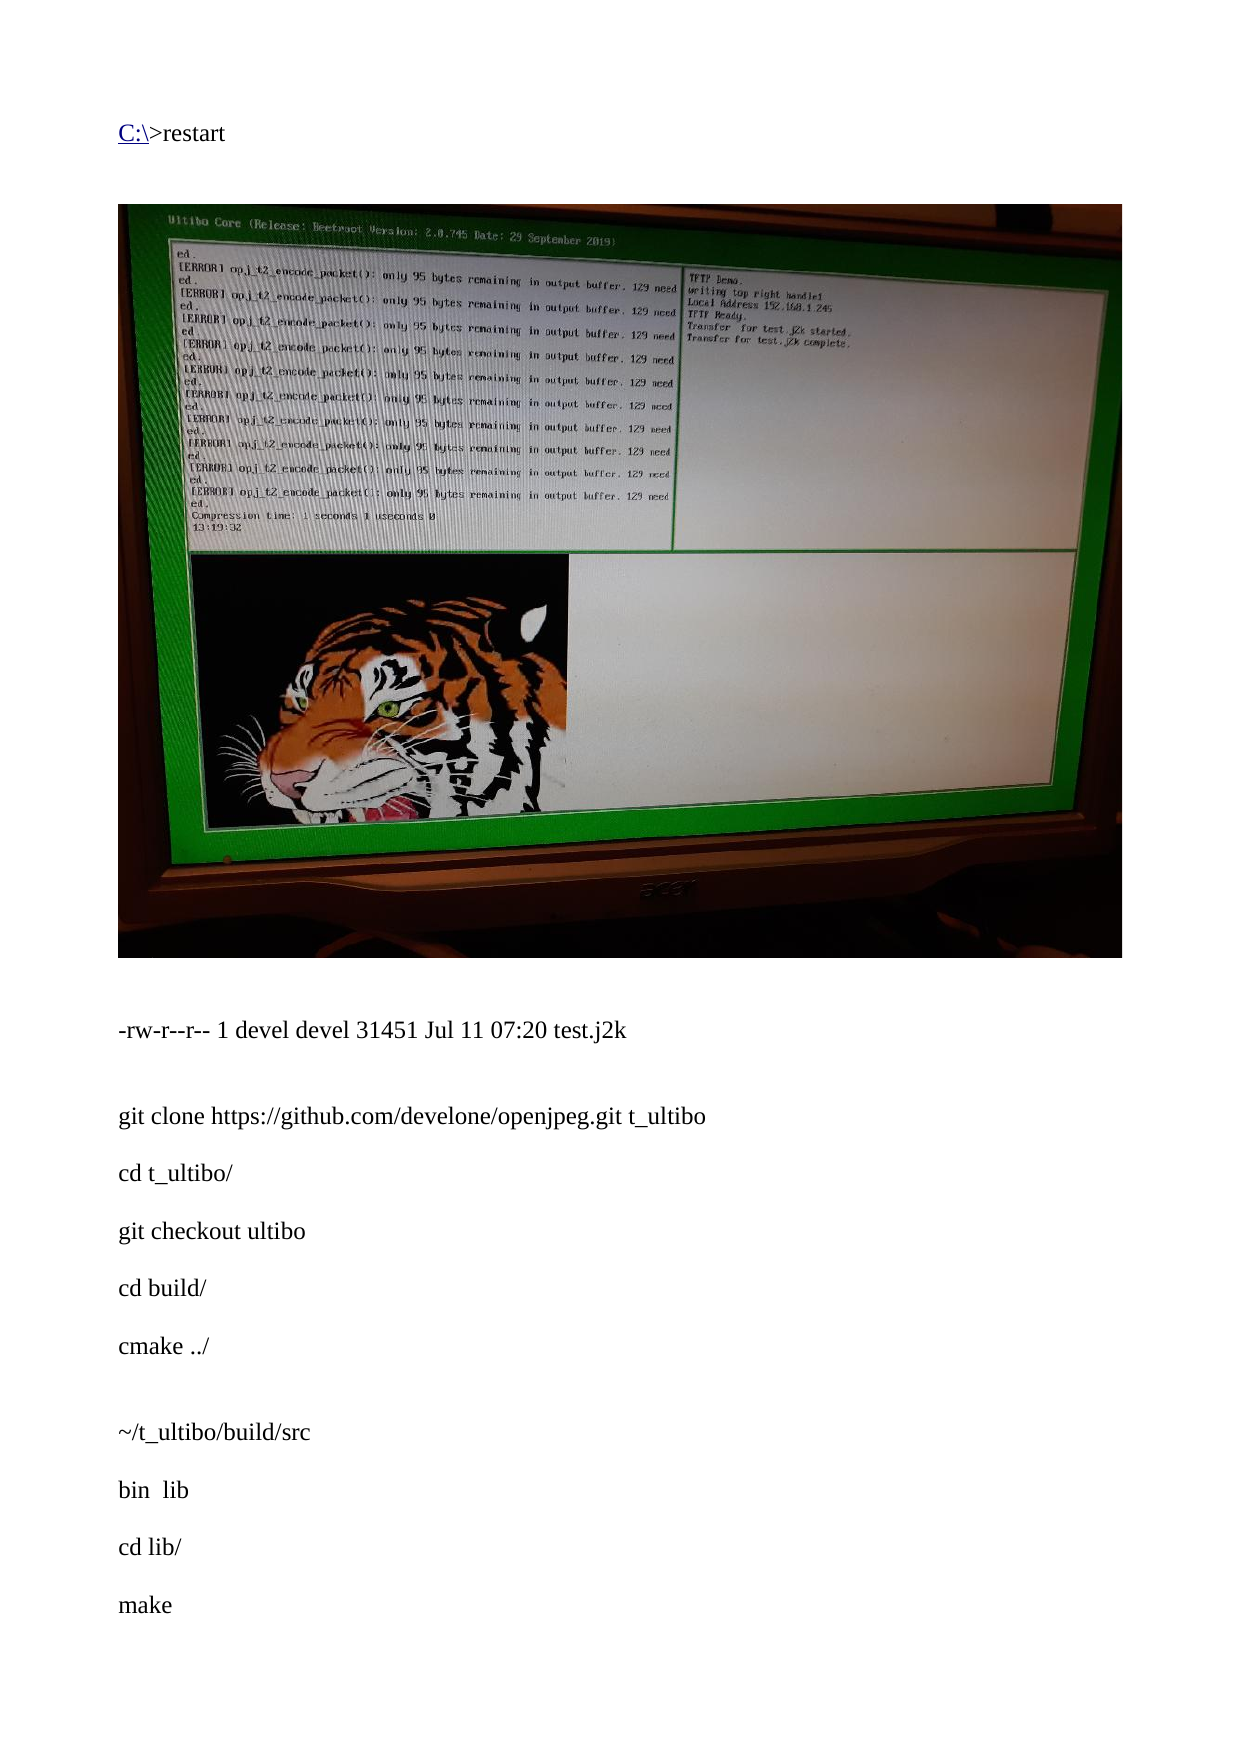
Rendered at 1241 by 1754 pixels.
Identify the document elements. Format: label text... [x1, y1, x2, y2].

text C:\>restart [118, 118, 1122, 147]
text -rw-r--r-- 1 devel devel 31451 Jul 11 07:20 test.j2k [118, 1015, 1122, 1043]
text cmake ../ [118, 1331, 1122, 1360]
text ~/t_ultibo/build/src [118, 1417, 1122, 1446]
text make [118, 1590, 1122, 1618]
text git checkout ultibo [118, 1216, 1122, 1245]
text cd build/ [118, 1273, 1122, 1302]
picture [118, 204, 1123, 958]
text git clone https://github.com/develone/openjpeg.git t_ultibo [118, 1101, 1122, 1130]
text bin lib [118, 1475, 1122, 1503]
text cd t_ultibo/ [118, 1158, 1122, 1187]
text cd lib/ [118, 1532, 1122, 1561]
